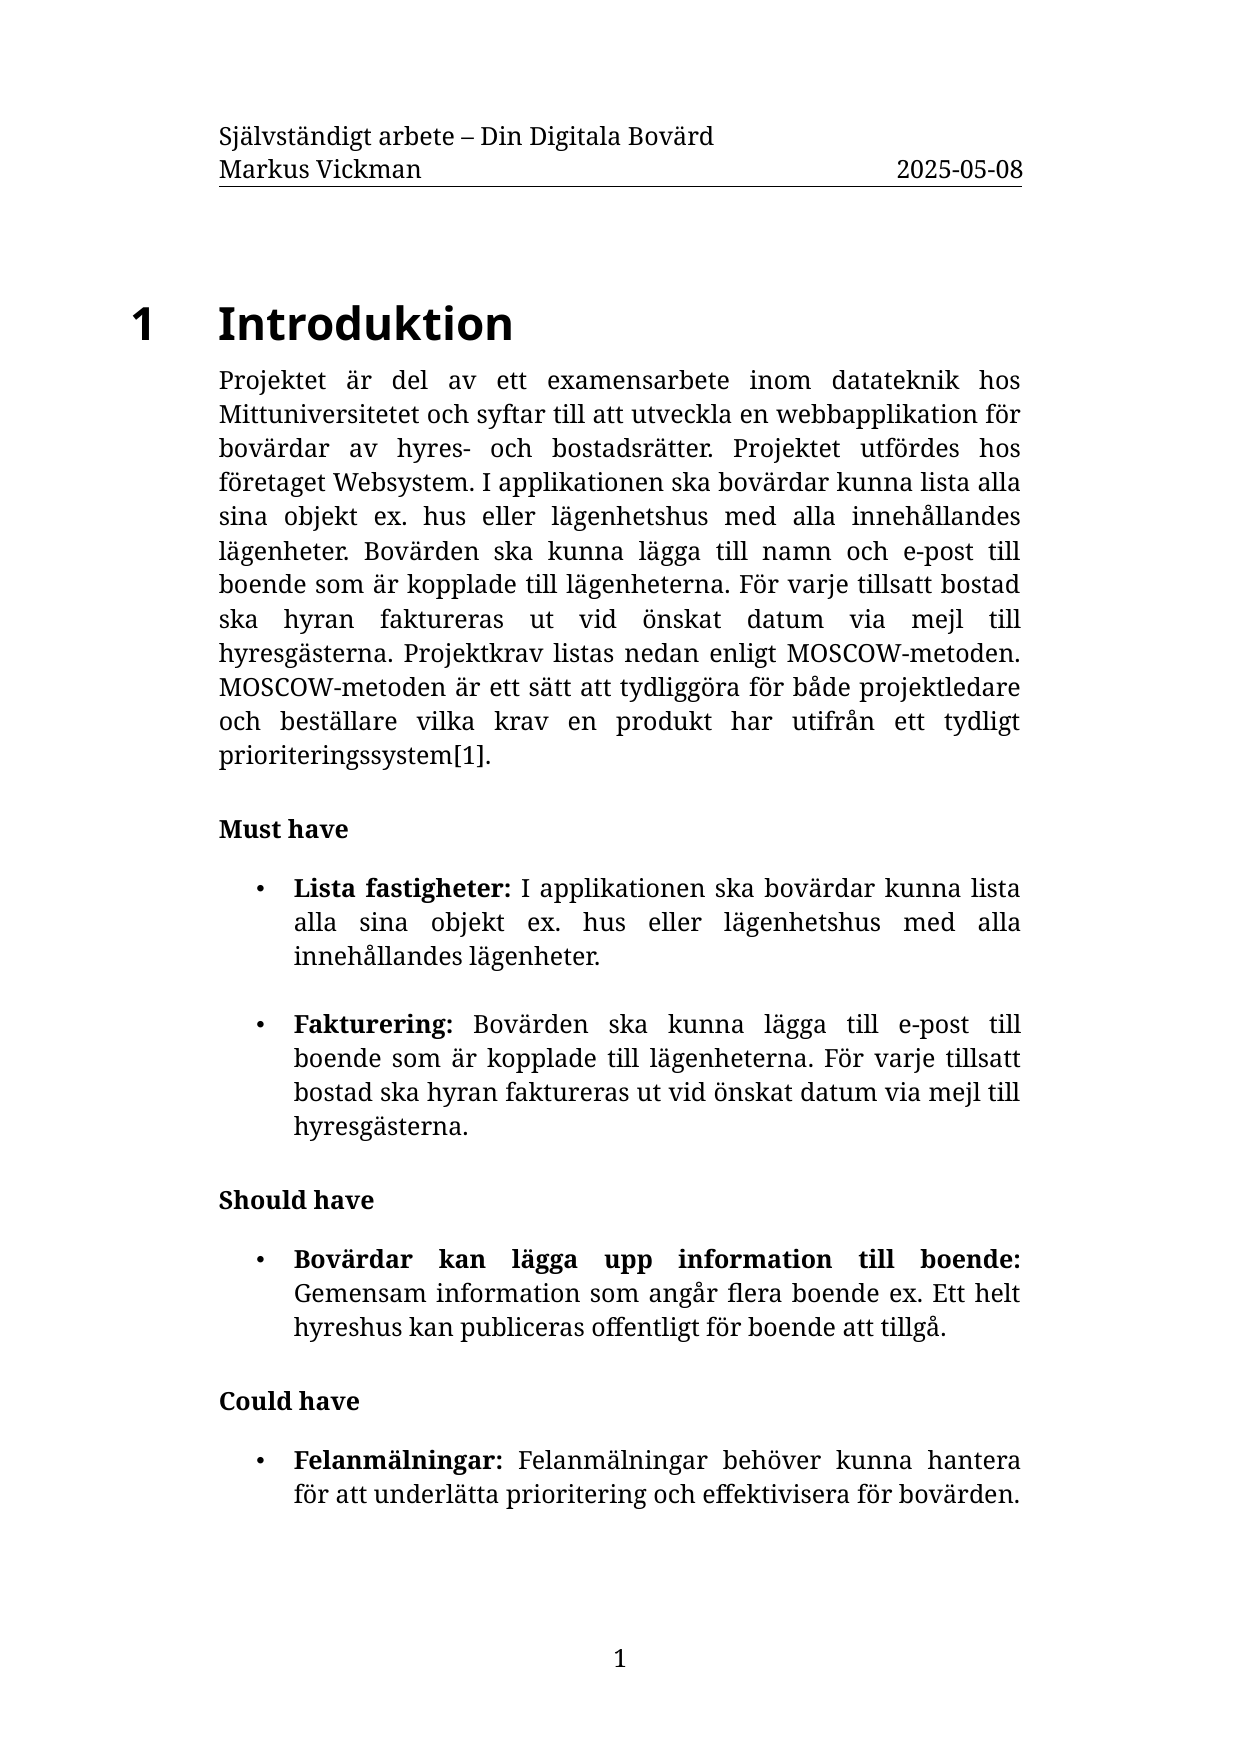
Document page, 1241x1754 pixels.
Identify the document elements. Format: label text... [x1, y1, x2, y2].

subtitle Introduktion [130, 291, 1022, 353]
list Bovärdar kan lägga upp information till boende: Gemensam information som angår flera boende ex. Ett helt hyreshus kan publiceras offentligt för boende att tillgå. [256, 1242, 1022, 1344]
list Lista fastigheter: I applikationen ska bovärdar kunna lista alla sina objekt ex. hus eller lägenhetshus med alla innehållandes lägenheter. [256, 870, 1022, 973]
text Should have [218, 1183, 1022, 1217]
text Could have [218, 1384, 1022, 1418]
list Fakturering: Bovärden ska kunna lägga till e-post till boende som är kopplade till lägenheterna. För varje tillsatt bostad ska hyran faktureras ut vid önskat datum via mejl till hyresgästerna. [256, 1007, 1022, 1143]
text Must have [218, 812, 1022, 846]
list Felanmälningar: Felanmälningar behöver kunna hantera för att underlätta prioritering och effektivisera för bovärden. [256, 1443, 1022, 1511]
text Projektet är del av ett examensarbete inom datateknik hos Mittuniversitetet och syftar till att utveckla en webbapplikation för bovärdar av hyres- och bostadsrätter. Projektet utfördes hos företaget Websystem. I applikationen ska bovärdar kunna lista alla sina objekt ex. hus eller lägenhetshus med alla innehållandes lägenheter. Bovärden ska kunna lägga till namn och e-post till boende som är kopplade till lägenheterna. För varje tillsatt bostad ska hyran faktureras ut vid önskat datum via mejl till hyresgästerna. Projektkrav listas nedan enligt MOSCOW-metoden. MOSCOW-metoden är ett sätt att tydliggöra för både projektledare och beställare vilka krav en produkt har utifrån ett tydligt prioriteringssystem[1]. [218, 363, 1022, 772]
